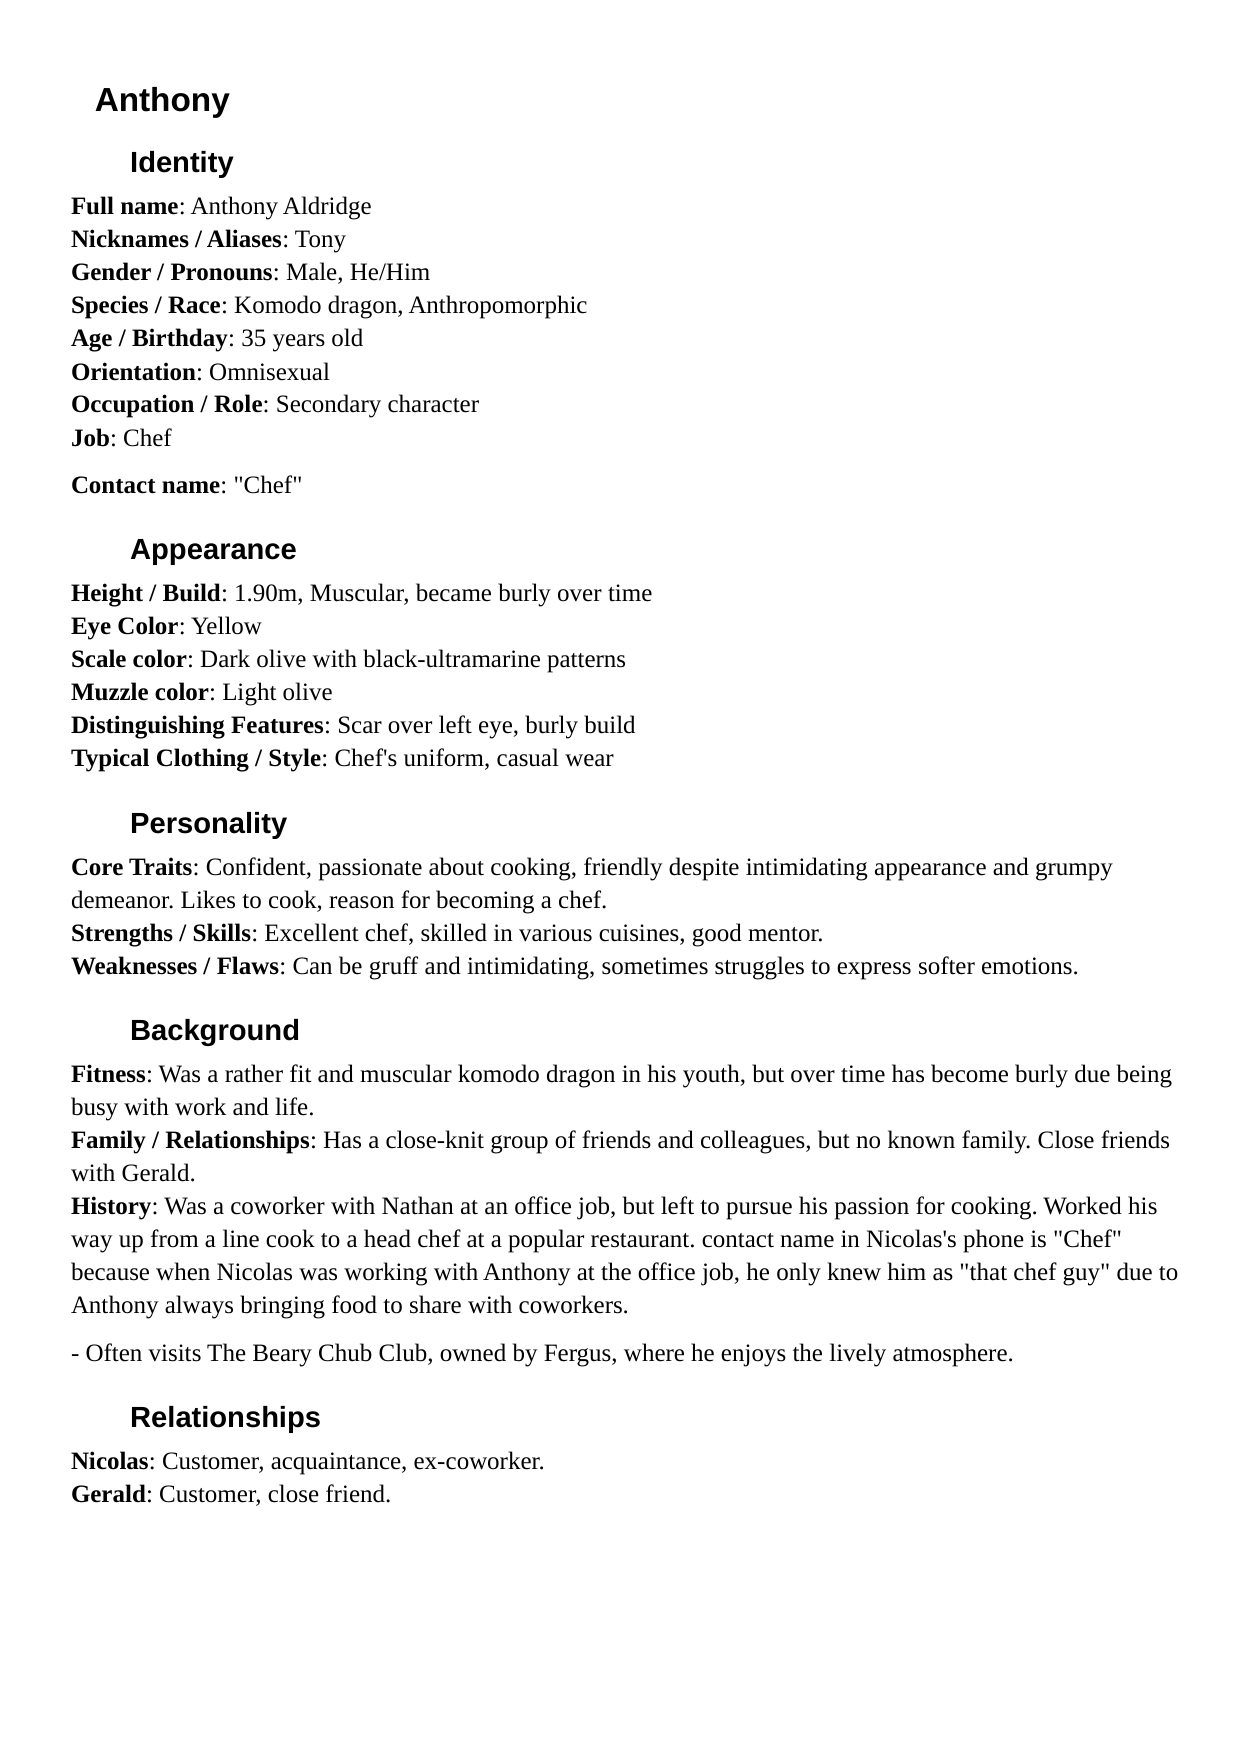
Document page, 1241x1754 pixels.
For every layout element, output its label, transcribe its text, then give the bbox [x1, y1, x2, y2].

text Full name: Anthony Aldridge Nicknames / Aliases: Tony Gender / Pronouns: Male, He/Him Species / Race: Komodo dragon, Anthropomorphic Age / Birthday: 35 years old Orientation: Omnisexual Occupation / Role: Secondary character Job: Chef [71, 191, 1181, 451]
text - Often visits The Beary Chub Club, owned by Fergus, where he enjoys the lively atmosphere. [71, 1338, 1181, 1367]
text Nicolas: Customer, acquaintance, ex-coworker. Gerald: Customer, close friend. [71, 1446, 1181, 1508]
subtitle Relationships [59, 1400, 1181, 1433]
subtitle Background [59, 1013, 1181, 1047]
subtitle Anthony [59, 80, 1181, 118]
subtitle Personality [59, 806, 1181, 839]
subtitle Appearance [59, 532, 1181, 566]
text Fitness: Was a rather fit and muscular komodo dragon in his youth, but over time has become burly due being busy with work and life. Family / Relationships: Has a close-knit group of friends and colleagues, but no known family. Close friends with Gerald. History: Was a coworker with Nathan at an office job, but left to pursue his passion for cooking. Worked his way up from a line cook to a head chef at a popular restaurant. contact name in Nicolas's phone is "Chef" because when Nicolas was working with Anthony at the office job, he only knew him as "that chef guy" due to Anthony always bringing food to share with coworkers. [71, 1059, 1181, 1319]
subtitle Identity [59, 145, 1181, 179]
text Height / Build: 1.90m, Muscular, became burly over time Eye Color: Yellow Scale color: Dark olive with black-ultramarine patterns Muzzle color: Light olive Distinguishing Features: Scar over left eye, burly build Typical Clothing / Style: Chef's uniform, casual wear [71, 578, 1181, 772]
text Core Traits: Confident, passionate about cooking, friendly despite intimidating appearance and grumpy demeanor. Likes to cook, reason for becoming a chef. Strengths / Skills: Excellent chef, skilled in various cuisines, good mentor. Weaknesses / Flaws: Can be gruff and intimidating, sometimes struggles to express softer emotions. [71, 852, 1181, 979]
text Contact name: "Chef" [71, 470, 1181, 499]
